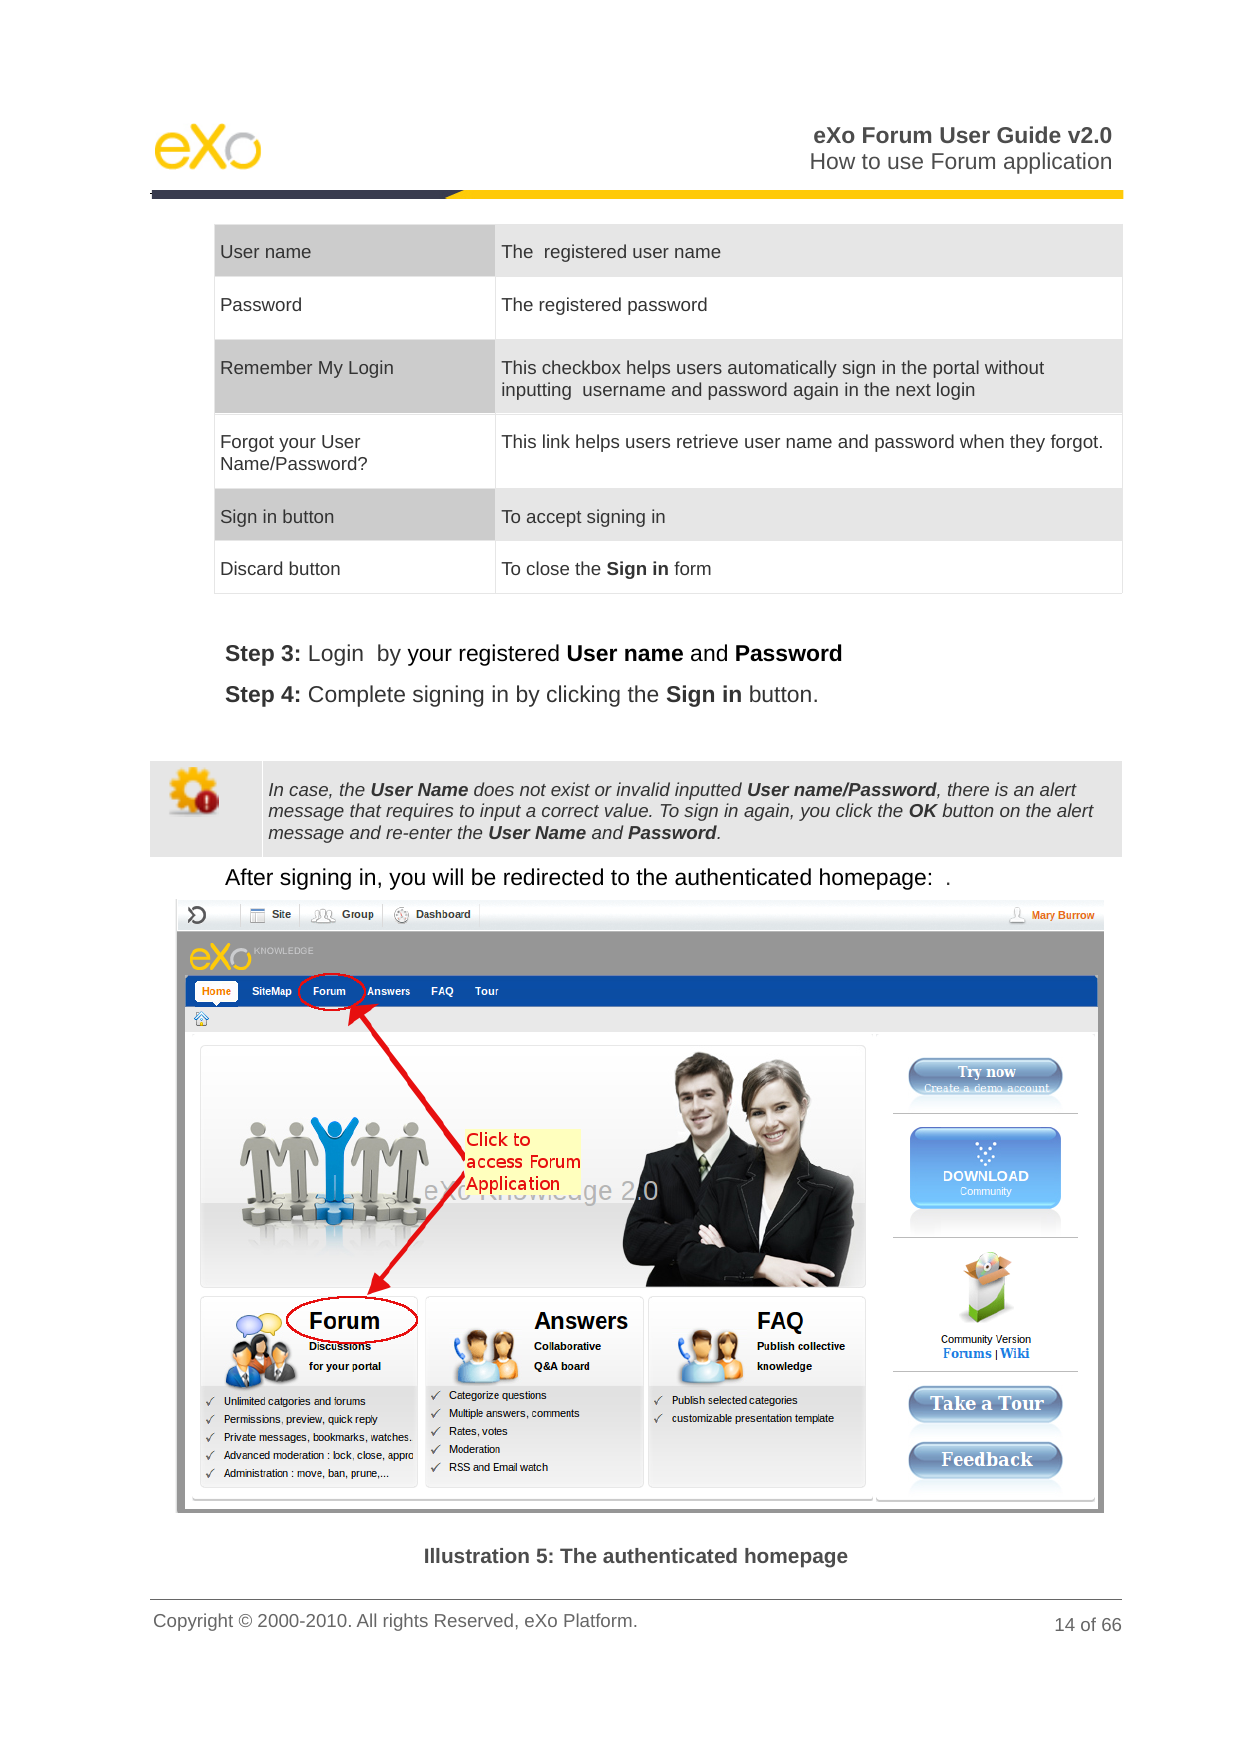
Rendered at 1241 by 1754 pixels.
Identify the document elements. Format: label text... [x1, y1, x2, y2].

list Illustration 5: The authenticated homepage [160, 974, 1112, 1568]
table_cell To close the Sign in form [496, 541, 1122, 593]
list Step 3: Login by your registered User name and Password [187, 640, 1122, 666]
picture [168, 767, 219, 817]
picture [151, 190, 1124, 199]
table_cell Sign in button [215, 489, 495, 540]
table_cell To accept signing in [496, 489, 1122, 540]
table_header [150, 761, 262, 857]
table_cell Remember My Login [215, 340, 495, 413]
table_cell The registered password [496, 277, 1122, 339]
table_cell Forgot your User Name/Password? [215, 415, 495, 488]
table_cell Discard button [215, 541, 495, 593]
table_header The registered user name [496, 225, 1122, 276]
picture [155, 123, 262, 170]
list After signing in, you will be redirected to the authenticated homepage: . [187, 864, 1122, 890]
table_cell This link helps users retrieve user name and password when they forgot. [496, 415, 1122, 488]
table_header User name [215, 225, 495, 276]
table_header In case, the User Name does not exist or invalid inputted User name/Password, there is an alert message that requires to input a correct value. To sign in again, you click the OK button on the alert message and re-enter the User Name and Password. [263, 761, 1122, 857]
table_cell Password [215, 277, 495, 339]
list Step 4: Complete signing in by clicking the Sign in button. [187, 681, 1122, 708]
picture [175, 899, 1104, 1513]
table_cell This checkbox helps users automatically sign in the portal without inputting username and password again in the next login [496, 340, 1122, 413]
